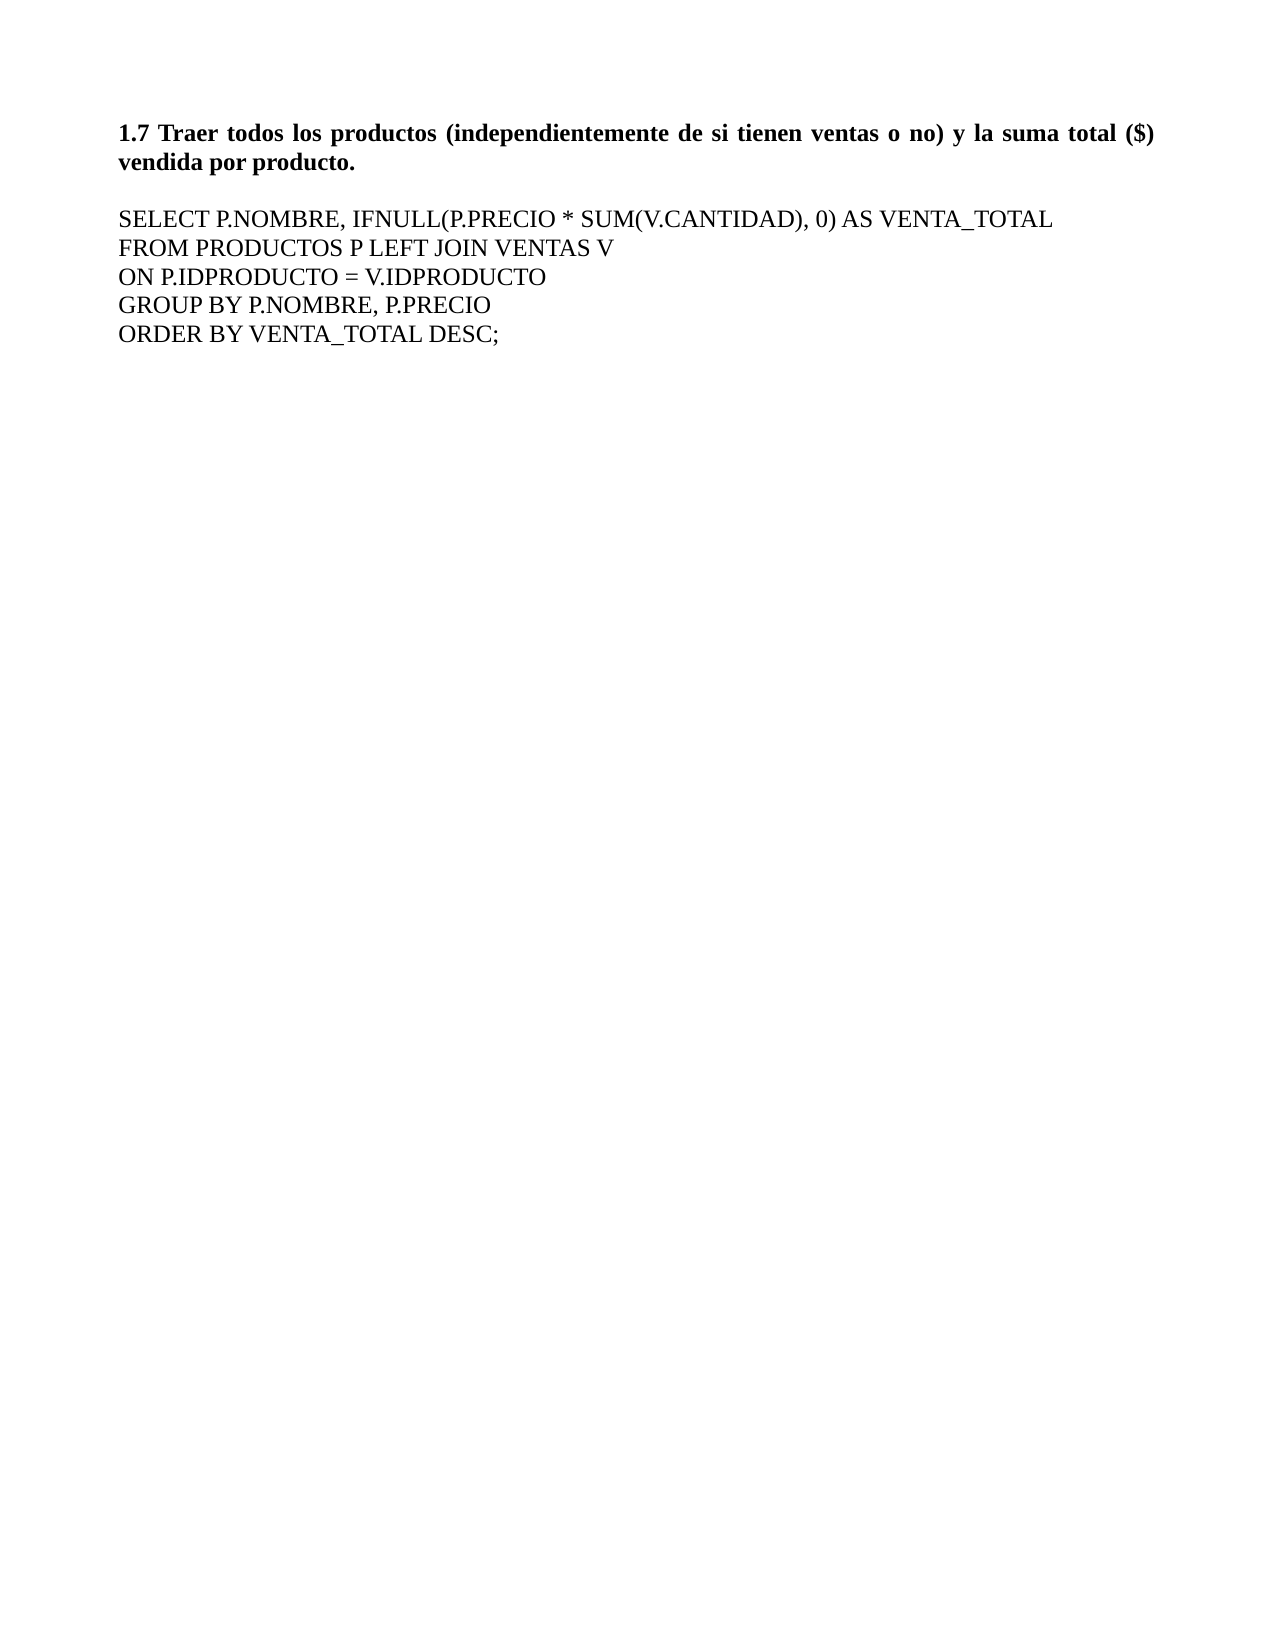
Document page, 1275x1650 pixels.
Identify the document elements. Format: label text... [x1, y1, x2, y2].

text 1.7 Traer todos los productos (independientemente de si tienen ventas o no) y la suma total ($) vendida por producto. [118, 118, 1157, 176]
text SELECT P.NOMBRE, IFNULL(P.PRECIO * SUM(V.CANTIDAD), 0) AS VENTA_TOTAL FROM PRODUCTOS P LEFT JOIN VENTAS V ON P.IDPRODUCTO = V.IDPRODUCTO GROUP BY P.NOMBRE, P.PRECIO ORDER BY VENTA_TOTAL DESC; [118, 204, 1157, 348]
